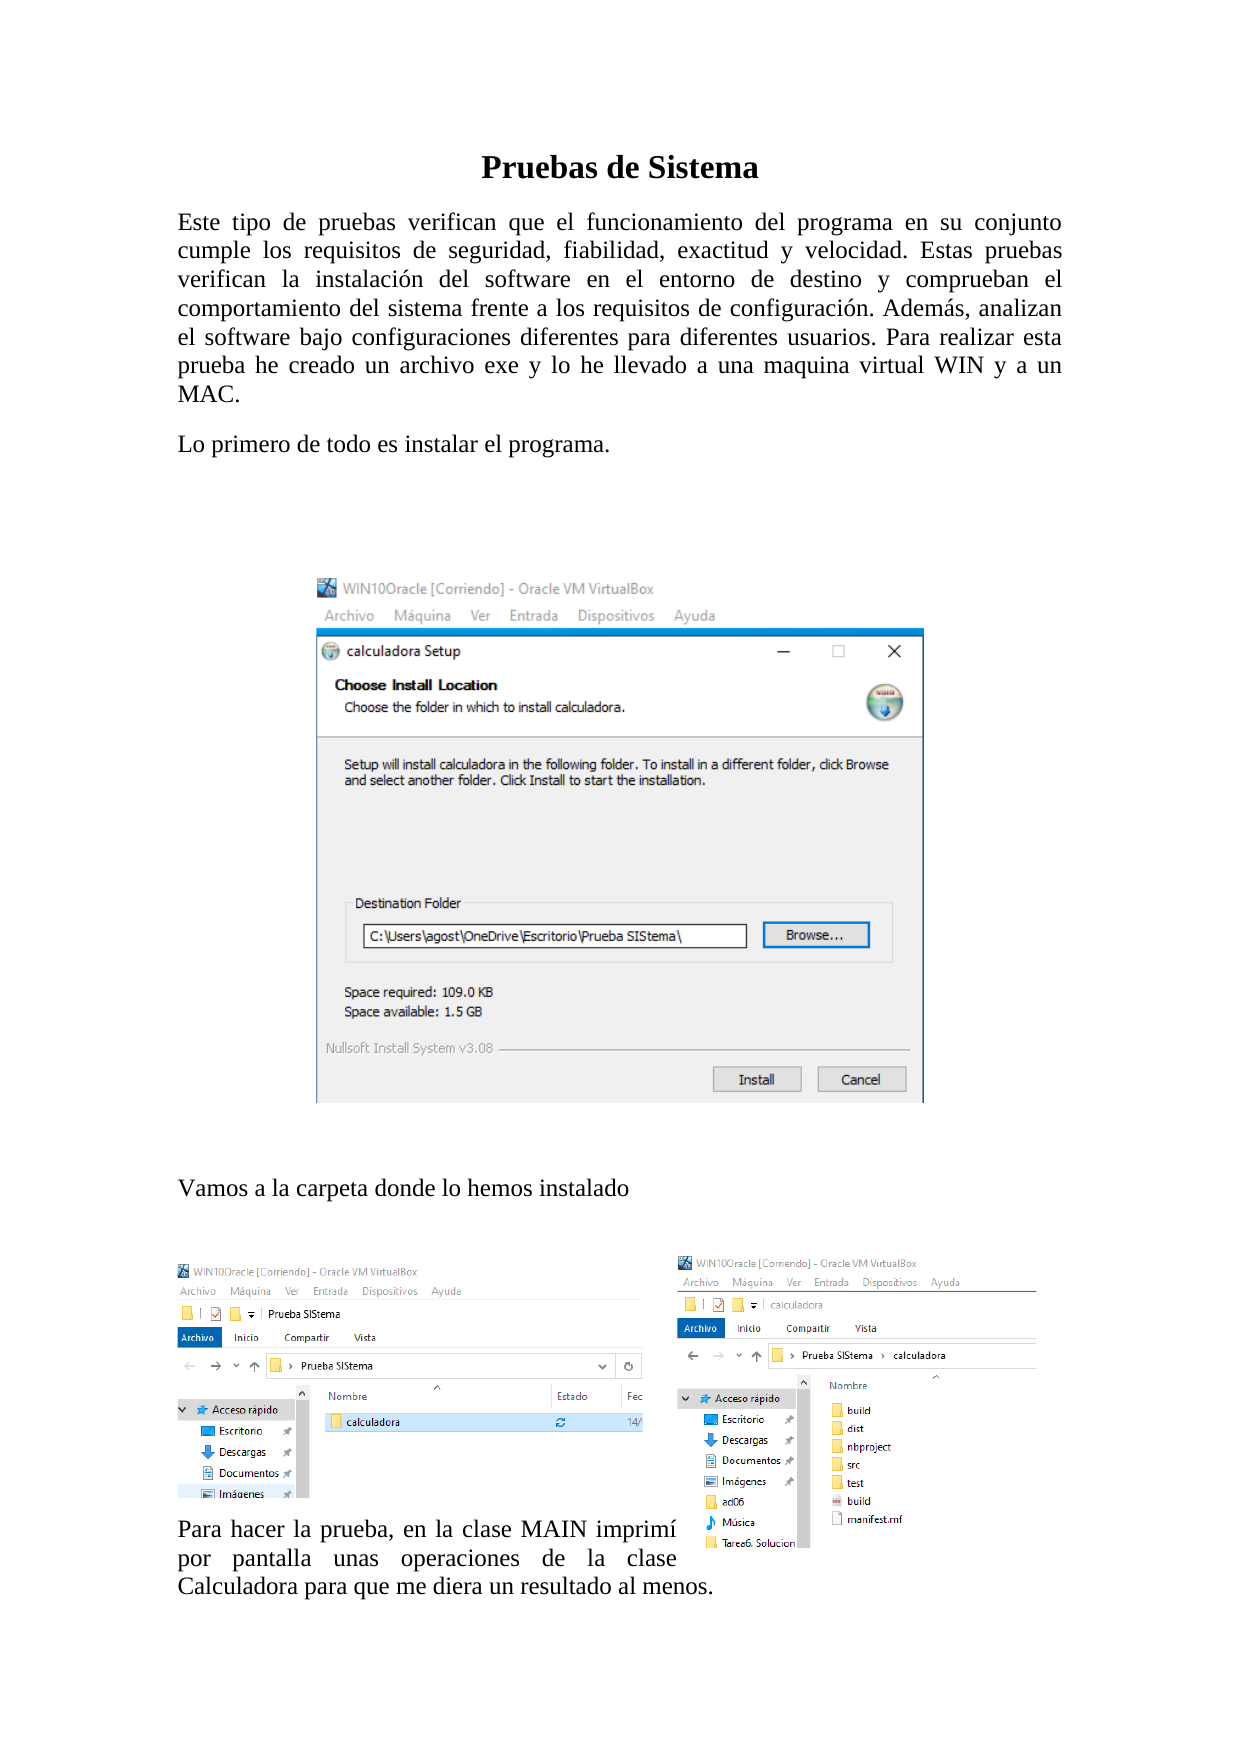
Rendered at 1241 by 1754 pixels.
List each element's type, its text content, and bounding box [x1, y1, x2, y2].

text Este tipo de pruebas verifican que el funcionamiento del programa en su conjunto cumple los requisitos de seguridad, fiabilidad, exactitud y velocidad. Estas pruebas verifican la instalación del software en el entorno de destino y comprueban el comportamiento del sistema frente a los requisitos de configuración. Además, analizan el software bajo configuraciones diferentes para diferentes usuarios. Para realizar esta prueba he creado un archivo exe y lo he llevado a una maquina virtual WIN y a un MAC. [177, 207, 1063, 408]
text Lo primero de todo es instalar el programa. [177, 429, 1063, 458]
text Pruebas de Sistema [177, 148, 1063, 186]
text Para hacer la prueba, en la clase MAIN imprimí por pantalla unas operaciones de la clase Calculadora para que me diera un resultado al menos. [177, 1370, 1063, 1600]
text Vamos a la carpeta donde lo hemos instalado [177, 1173, 1063, 1202]
